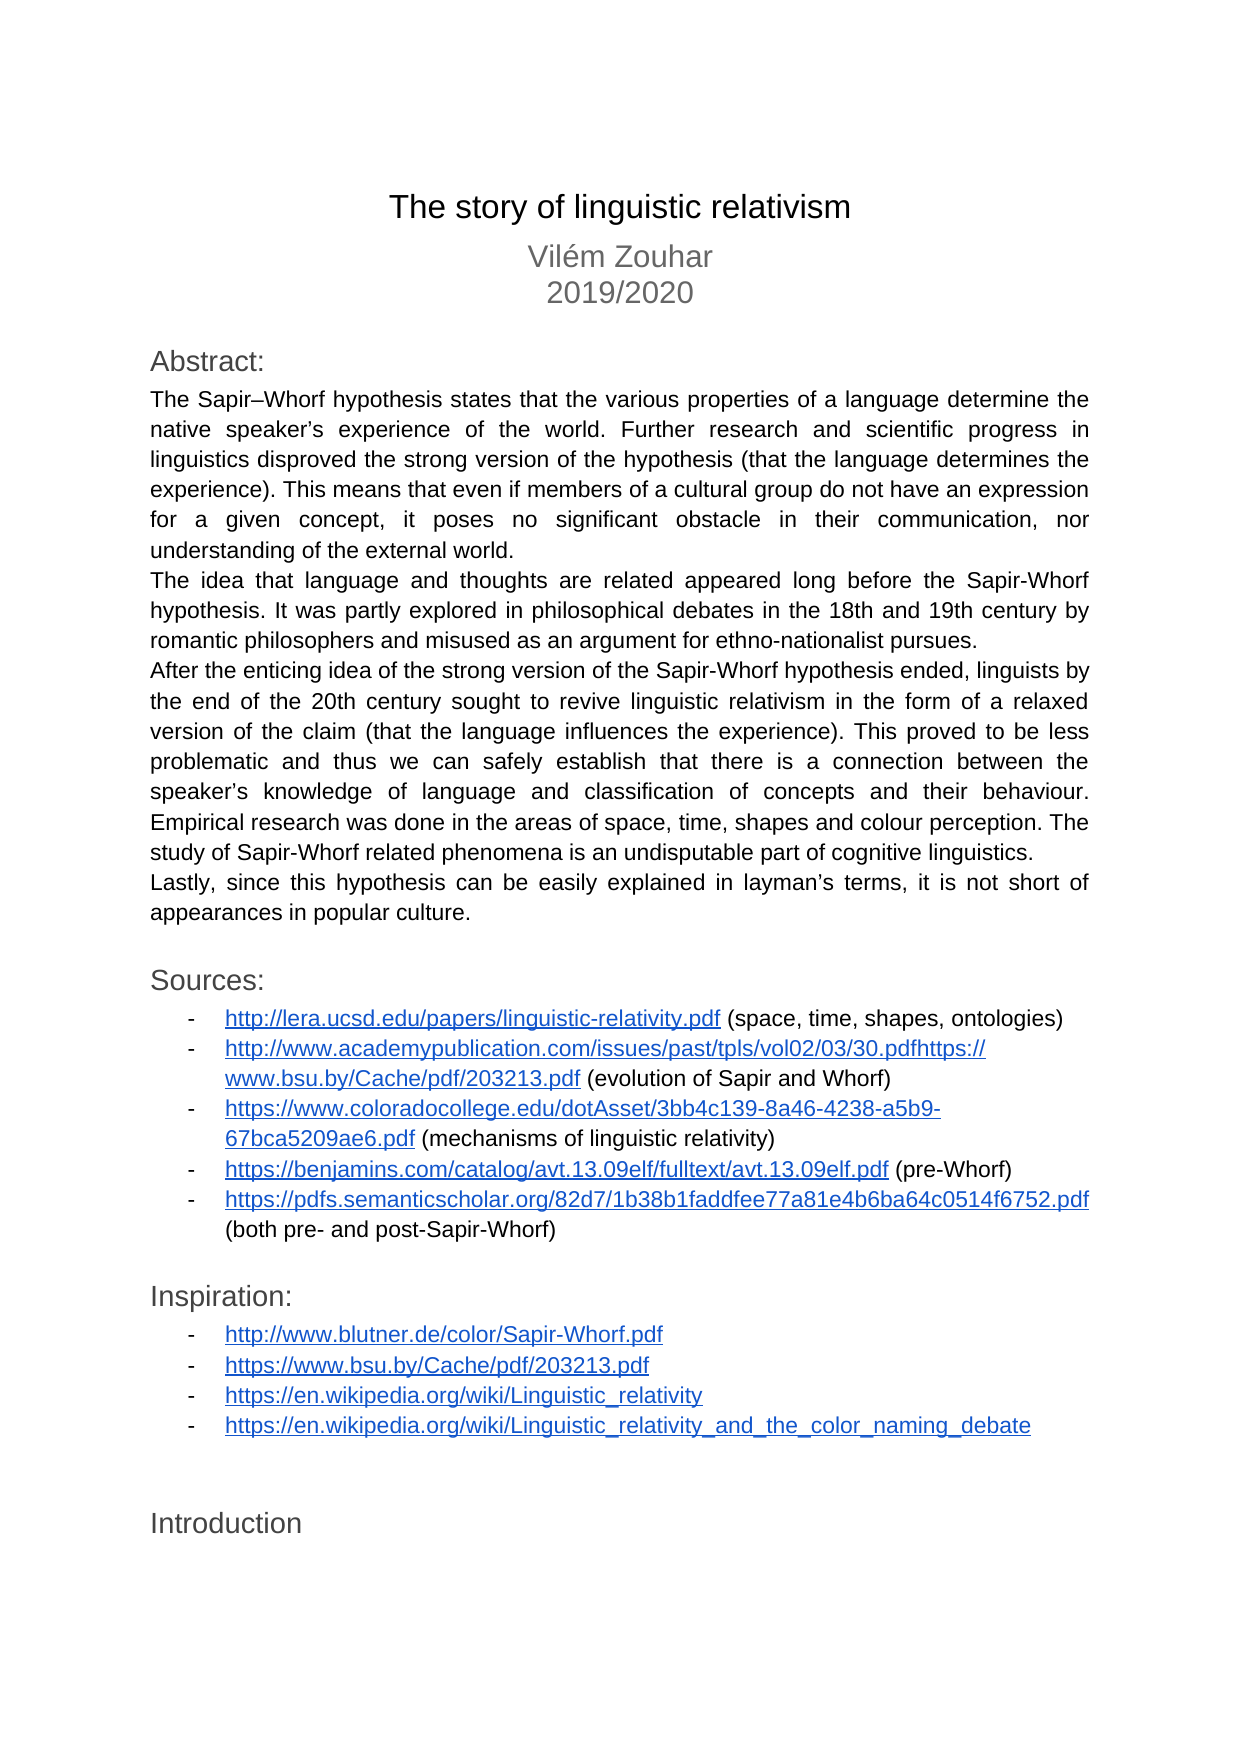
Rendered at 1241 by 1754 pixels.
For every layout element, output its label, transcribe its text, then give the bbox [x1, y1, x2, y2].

list http://www.blutner.de/color/Sapir-Whorf.pdf [187, 1321, 1090, 1348]
text The Sapir–Whorf hypothesis states that the various properties of a language determine the native speaker’s experience of the world. Further research and scientific progress in linguistics disproved the strong version of the hypothesis (that the language determines the experience). This means that even if members of a cultural group do not have an expression for a given concept, it poses no significant obstacle in their communication, nor understanding of the external world. [150, 386, 1090, 563]
subtitle Abstract: [150, 344, 1090, 377]
text The idea that language and thoughts are related appeared long before the Sapir-Whorf hypothesis. It was partly explored in philosophical debates in the 18th and 19th century by romantic philosophers and misused as an argument for ethno-nationalist pursues. [150, 567, 1090, 653]
subtitle Inspiration: [150, 1279, 1090, 1313]
subtitle Introduction [150, 1506, 1090, 1539]
subtitle Sources: [150, 963, 1090, 996]
list https://pdfs.semanticscholar.org/82d7/1b38b1faddfee77a81e4b6ba64c0514f6752.pdf (both pre- and post-Sapir-Whorf) [187, 1186, 1090, 1242]
list https://benjamins.com/catalog/avt.13.09elf/fulltext/avt.13.09elf.pdf (pre-Whorf) [187, 1156, 1090, 1182]
subtitle Vilém Zouhar 2019/2020 [150, 238, 1090, 310]
text After the enticing idea of the strong version of the Sapir-Whorf hypothesis ended, linguists by the end of the 20th century sought to revive linguistic relativism in the form of a relaxed version of the claim (that the language influences the experience). This proved to be less problematic and thus we can safely establish that there is a connection between the speaker’s knowledge of language and classification of concepts and their behaviour. Empirical research was done in the areas of space, time, shapes and colour perception. The study of Sapir-Whorf related phenomena is an undisputable part of cognitive linguistics. [150, 657, 1090, 865]
list http://lera.ucsd.edu/papers/linguistic-relativity.pdf (space, time, shapes, ontologies) [187, 1004, 1090, 1031]
text Lastly, since this hypothesis can be easily explained in layman’s terms, it is not short of appearances in popular culture. [150, 869, 1090, 925]
list https://en.wikipedia.org/wiki/Linguistic_relativity [187, 1382, 1090, 1408]
list https://en.wikipedia.org/wiki/Linguistic_relativity_and_the_color_naming_debate [187, 1412, 1090, 1438]
list https://www.bsu.by/Cache/pdf/203213.pdf [187, 1352, 1090, 1378]
list https://www.coloradocollege.edu/dotAsset/3bb4c139-8a46-4238-a5b9-67bca5209ae6.pdf (mechanisms of linguistic relativity) [187, 1095, 1090, 1152]
subtitle The story of linguistic relativism [150, 187, 1090, 226]
list http://www.academypublication.com/issues/past/tpls/vol02/03/30.pdfhttps://www.bsu.by/Cache/pdf/203213.pdf (evolution of Sapir and Whorf) [187, 1035, 1090, 1091]
